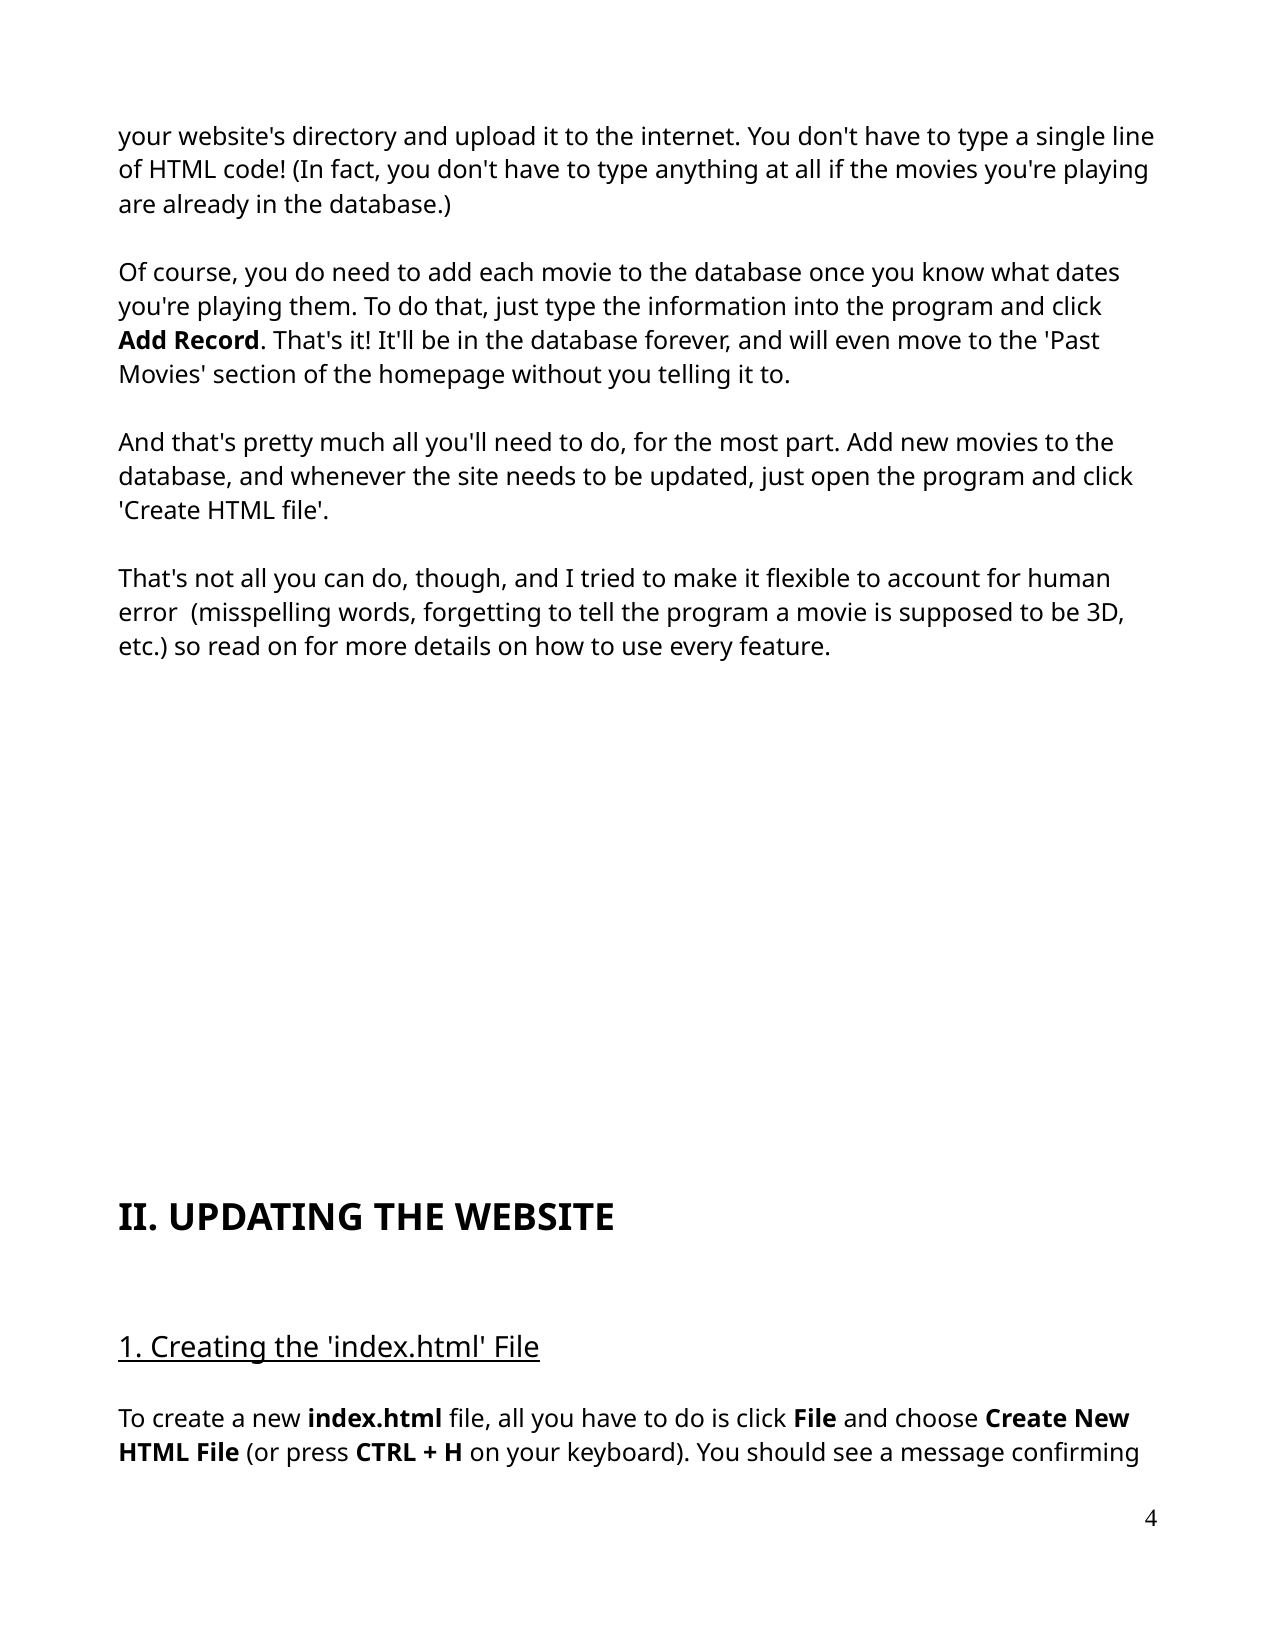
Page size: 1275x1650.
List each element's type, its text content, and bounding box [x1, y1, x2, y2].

text Of course, you do need to add each movie to the database once you know what dates you're playing them. To do that, just type the information into the program and click Add Record. That's it! It'll be in the database forever, and will even move to the 'Past Movies' section of the homepage without you telling it to. [118, 254, 1157, 391]
text your website's directory and upload it to the internet. You don't have to type a single line of HTML code! (In fact, you don't have to type anything at all if the movies you're playing are already in the database.) [118, 118, 1157, 220]
text To create a new index.html file, all you have to do is click File and choose Create New HTML File (or press CTRL + H on your keyboard). You should see a message confirming [118, 1401, 1157, 1469]
text And that's pretty much all you'll need to do, for the most part. Add new movies to the database, and whenever the site needs to be updated, just open the program and click 'Create HTML file'. [118, 425, 1157, 527]
text 1. Creating the 'index.html' File [118, 1327, 1157, 1366]
text II. UPDATING THE WEBSITE [118, 1191, 1157, 1242]
text That's not all you can do, though, and I tried to make it flexible to account for human error (misspelling words, forgetting to tell the program a movie is supposed to be 3D, etc.) so read on for more details on how to use every feature. [118, 561, 1157, 663]
